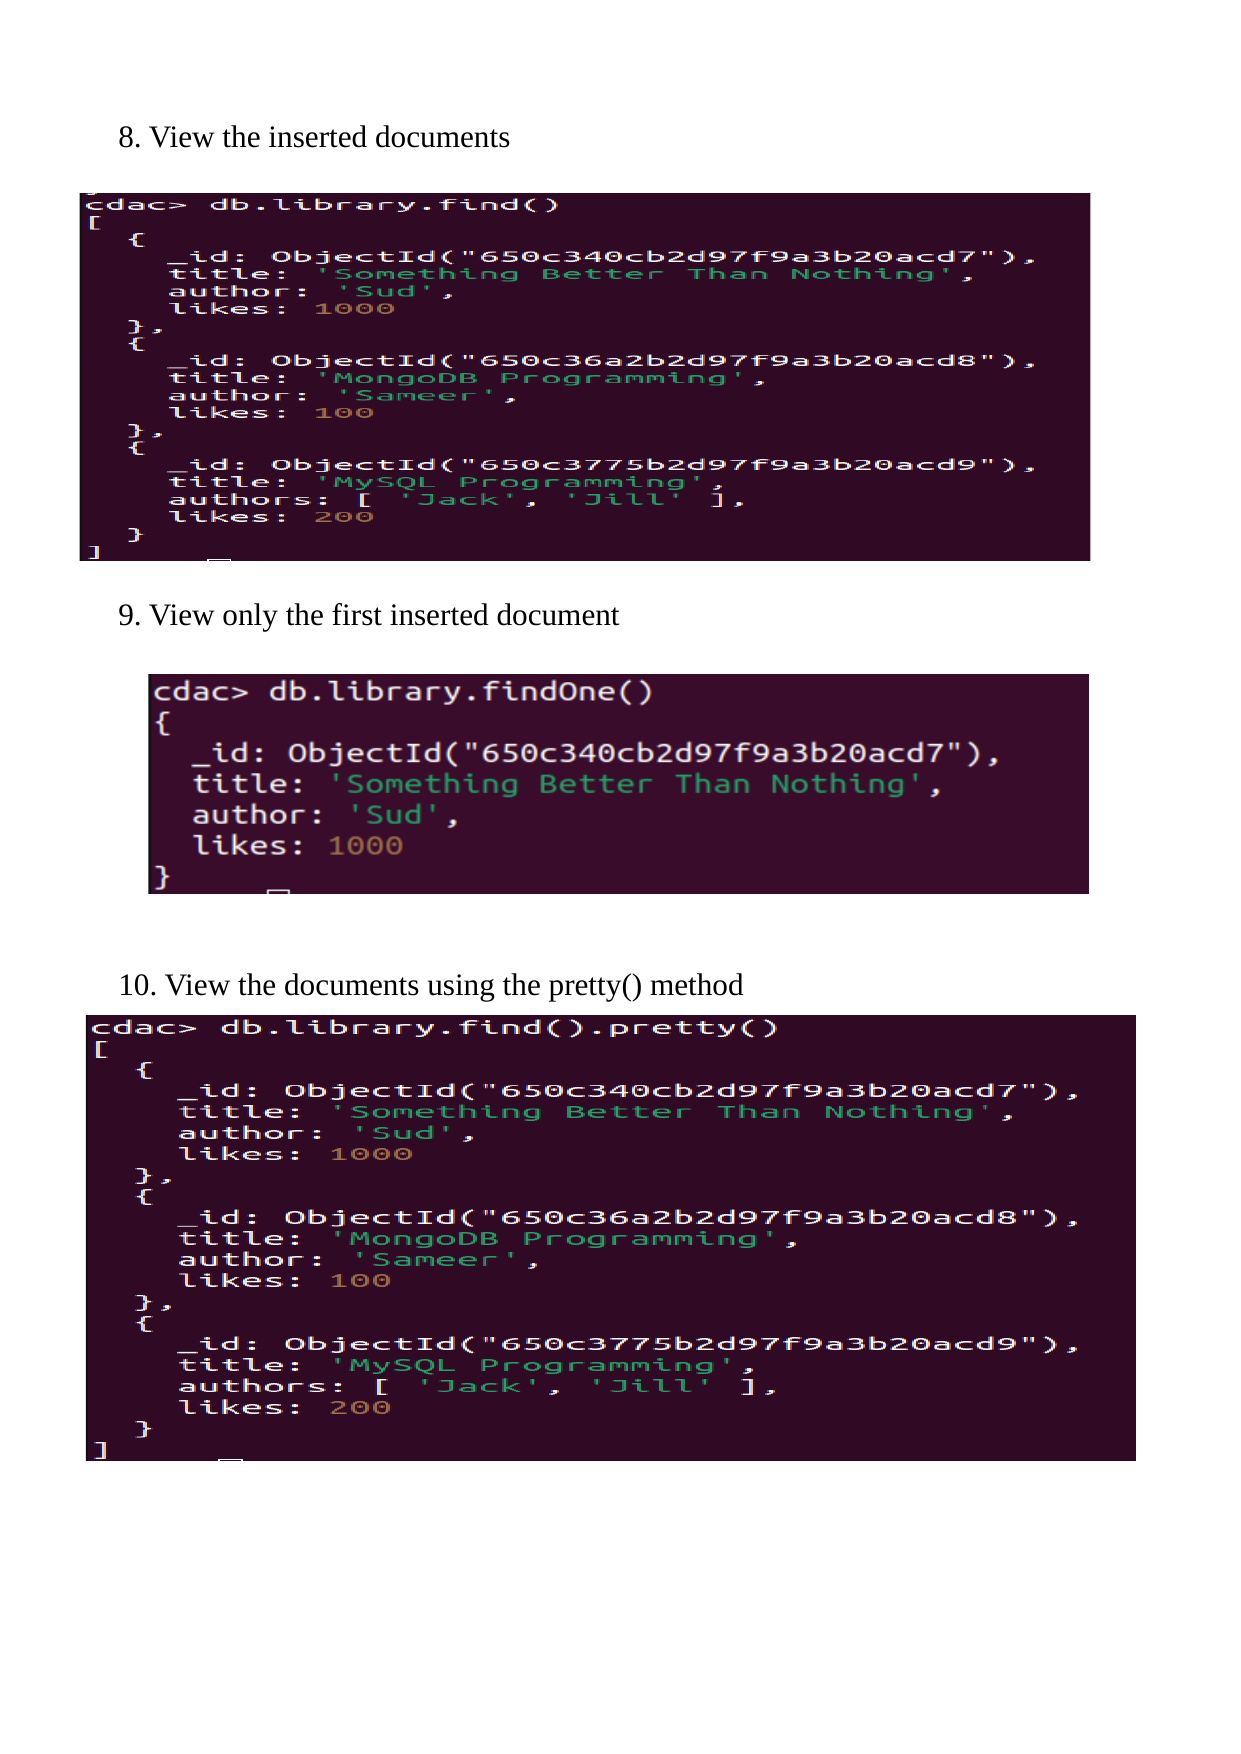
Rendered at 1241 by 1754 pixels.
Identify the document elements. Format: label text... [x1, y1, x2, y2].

text 10. View the documents using the pretty() method [118, 966, 1122, 1002]
picture [85, 1015, 1136, 1461]
picture [79, 193, 1091, 561]
text 8. View the inserted documents [118, 118, 1122, 154]
picture [148, 674, 1089, 894]
text 9. View only the first inserted document [118, 596, 1122, 632]
